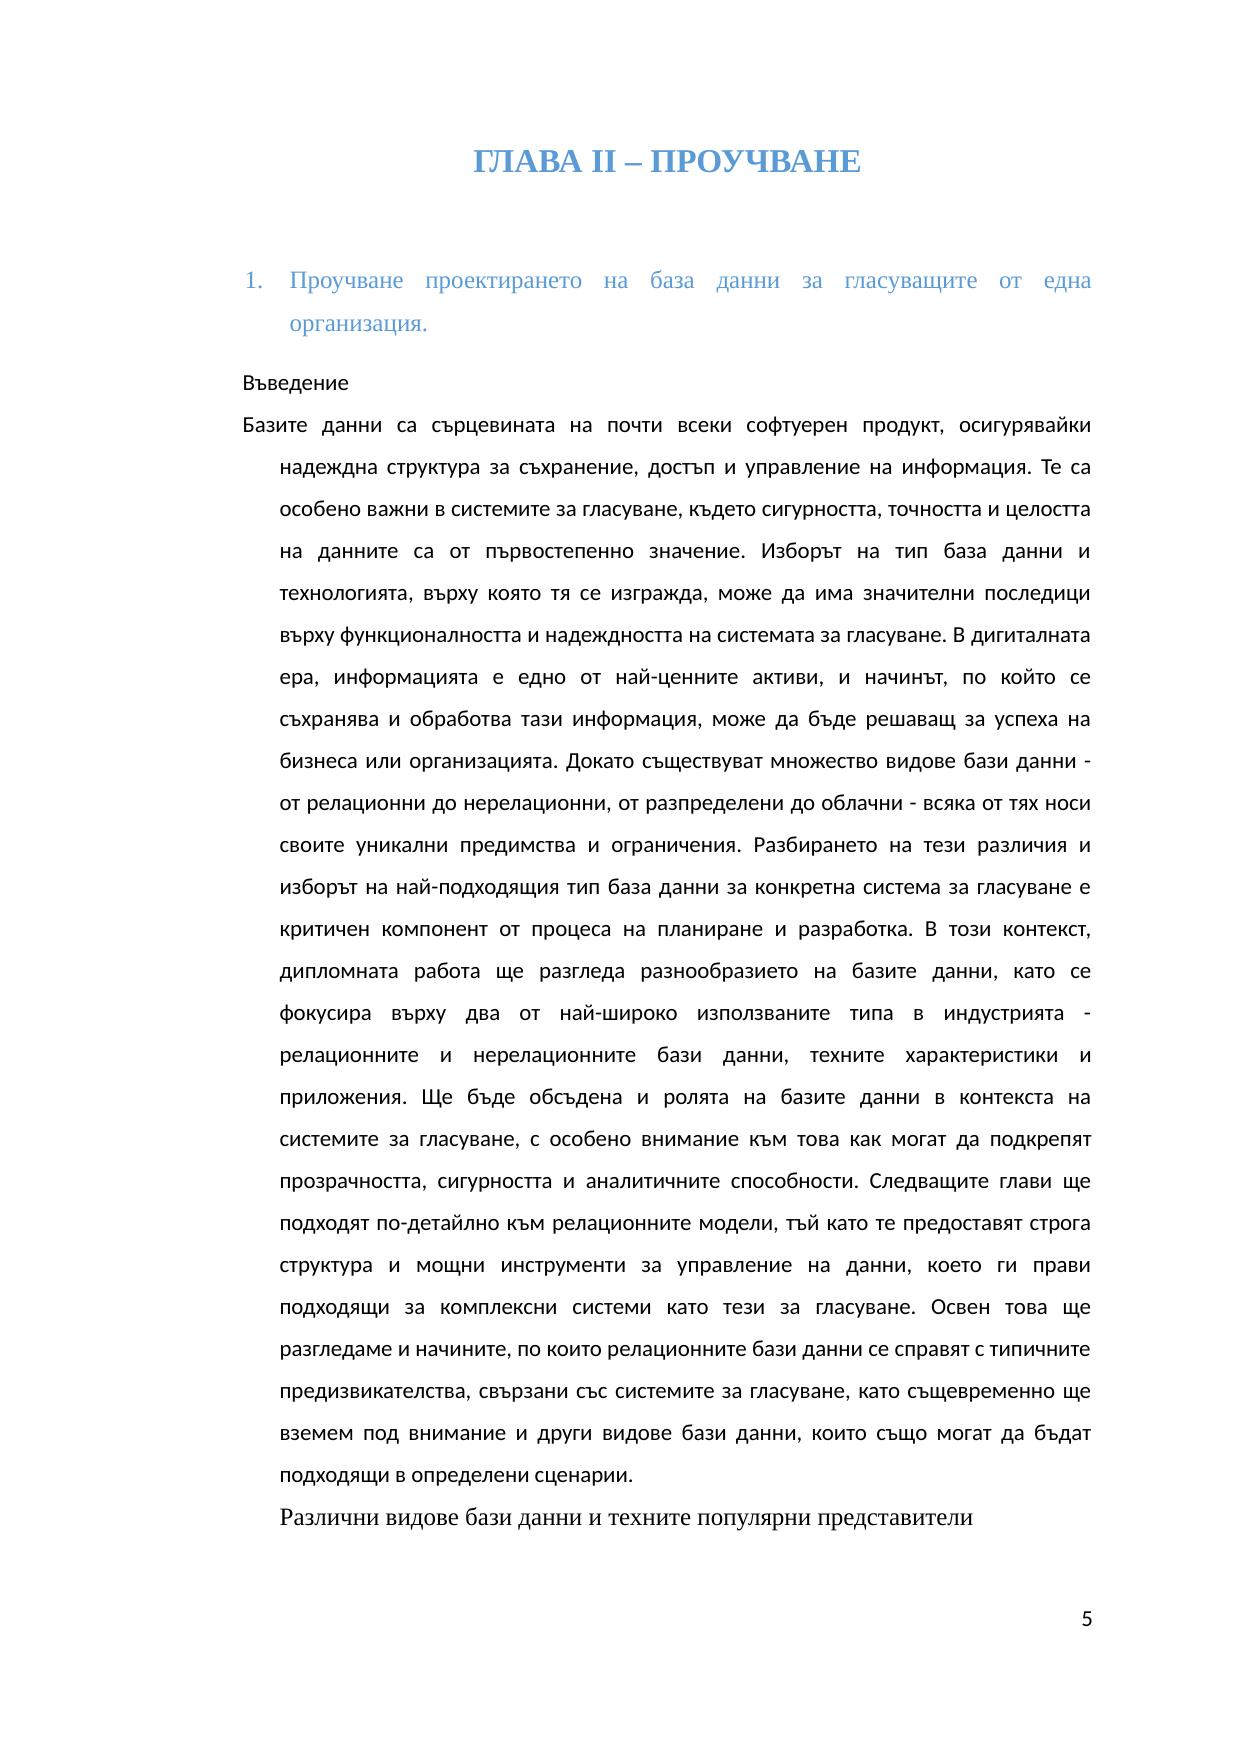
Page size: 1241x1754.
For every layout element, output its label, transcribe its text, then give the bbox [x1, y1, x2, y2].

subtitle Проучване проектирането на база данни за гласуващите от една организация. [244, 265, 1092, 337]
text Базите данни са сърцевината на почти всеки софтуерен продукт, осигурявайки надеждна структура за съхранение, достъп и управление на информация. Те са особено важни в системите за гласуване, където сигурността, точността и целостта на данните са от първостепенно значение. Изборът на тип база данни и технологията, върху която тя се изгражда, може да има значителни последици върху функционалността и надеждността на системата за гласуване. В дигиталната ера, информацията е едно от най-ценните активи, и начинът, по който се съхранява и обработва тази информация, може да бъде решаващ за успеха на бизнеса или организацията. Докато съществуват множество видове бази данни - от релационни до нерелационни, от разпределени до облачни - всяка от тях носи своите уникални предимства и ограничения. Разбирането на тези различия и изборът на най-подходящия тип база данни за конкретна система за гласуване е критичен компонент от процеса на планиране и разработка. В този контекст, дипломната работа ще разгледа разнообразието на базите данни, като се фокусира върху два от най-широко използваните типа в индустрията - релационните и нерелационните бази данни, техните характеристики и приложения. Ще бъде обсъдена и ролята на базите данни в контекста на системите за гласуване, с особено внимание към това как могат да подкрепят прозрачността, сигурността и аналитичните способности. Следващите глави ще подходят по-детайлно към релационните модели, тъй като те предоставят строга структура и мощни инструменти за управление на данни, което ги прави подходящи за комплексни системи като тези за гласуване. Освен това ще разгледаме и начините, по които релационните бази данни се справят с типичните предизвикателства, свързани със системите за гласуване, като същевременно ще вземем под внимание и други видове бази данни, които също могат да бъдат подходящи в определени сценарии. [242, 410, 1092, 1488]
text Различни видове бази данни и техните популярни представители [279, 1502, 1092, 1530]
text Въведение [242, 368, 1092, 396]
subtitle Глава II – проучване [242, 141, 1092, 179]
